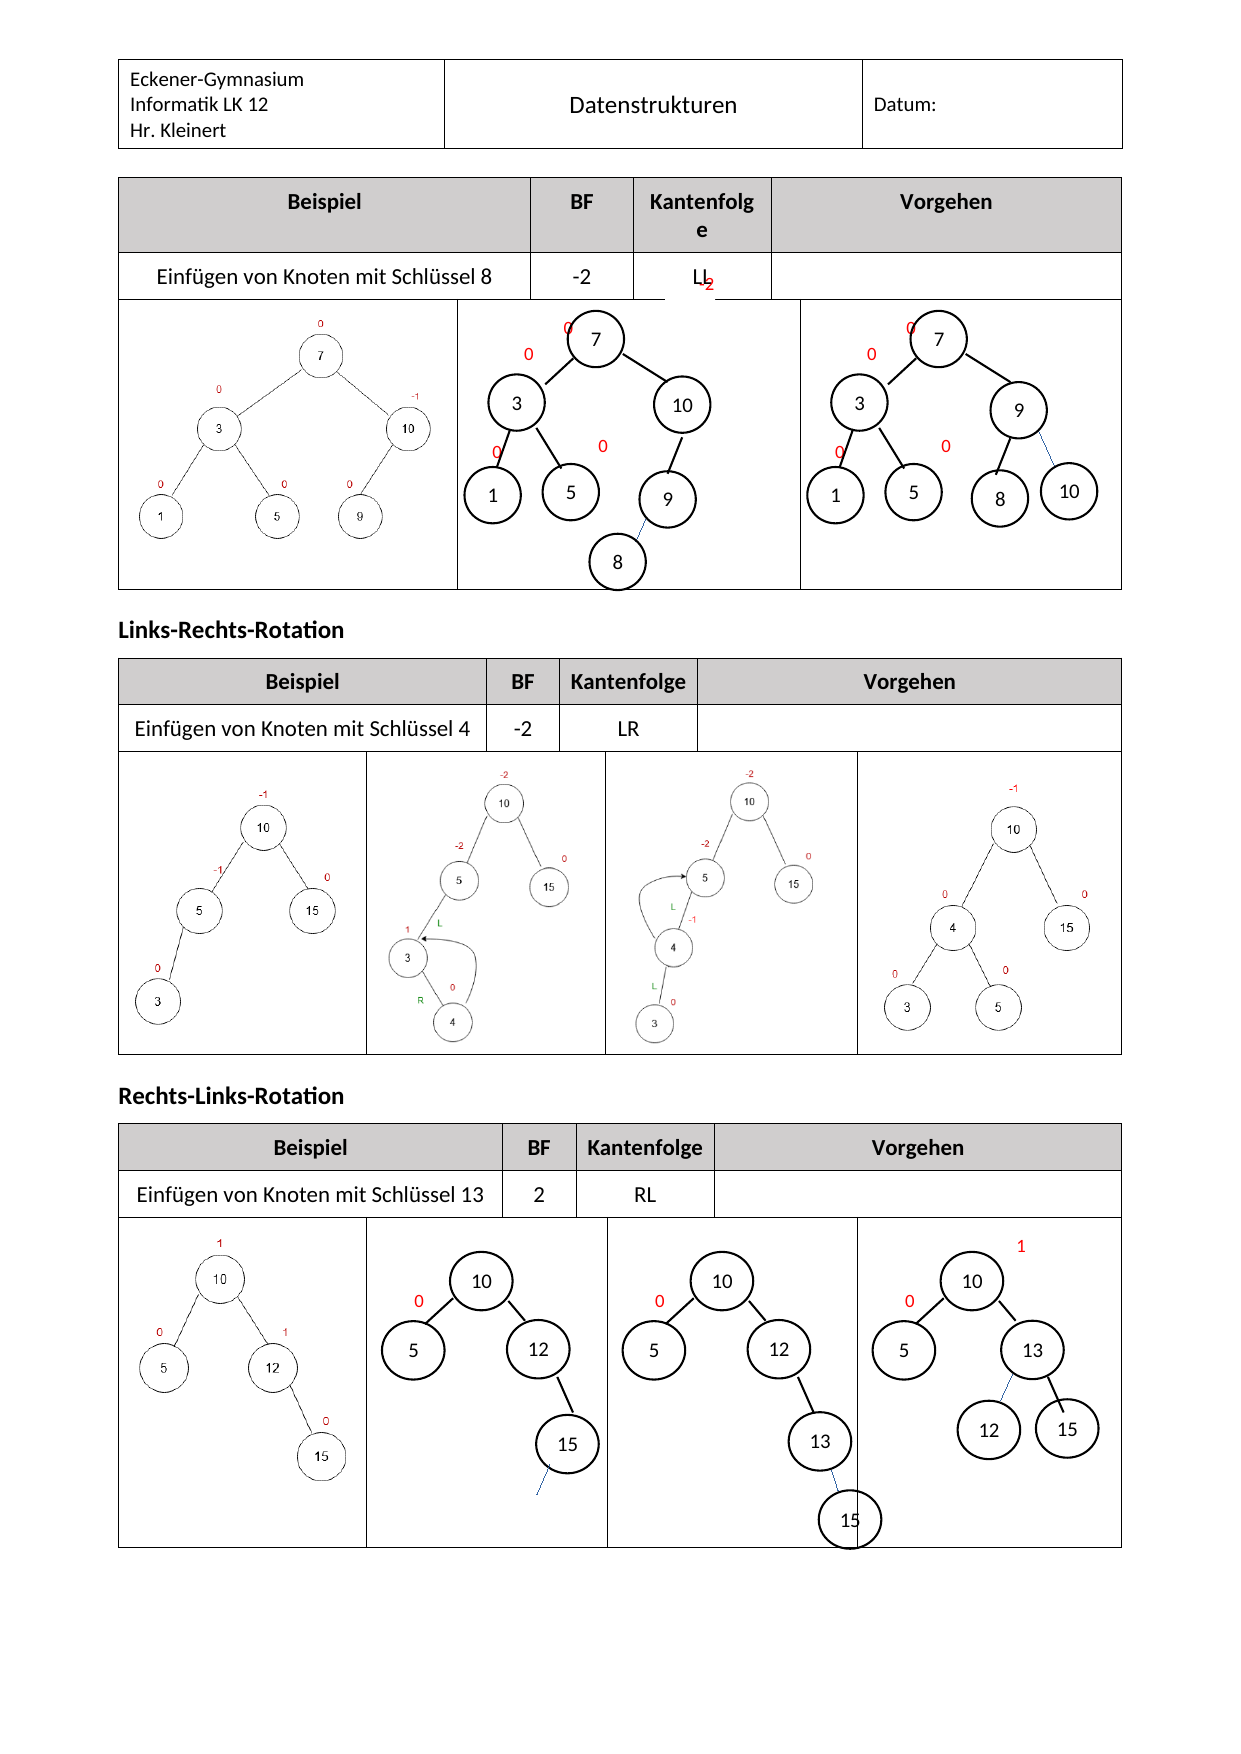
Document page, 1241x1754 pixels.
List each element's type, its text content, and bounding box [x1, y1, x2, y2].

text Links-Rechts-Rotation [118, 614, 1122, 645]
picture [131, 778, 354, 1028]
table_cell Einfügen von Knoten mit Schlüssel 13 [119, 1171, 502, 1217]
table_header Vorgehen [698, 659, 1121, 704]
table_header BF [487, 659, 559, 704]
picture [135, 308, 441, 542]
table_cell LL [634, 253, 771, 299]
table_header Kantenfolge [577, 1124, 714, 1170]
table_header Beispiel [119, 178, 530, 252]
table_cell LR [560, 705, 697, 751]
table_header Vorgehen [772, 178, 1121, 252]
table_cell [833, 376, 886, 429]
table_cell [490, 376, 543, 429]
table_cell [837, 447, 842, 457]
table_cell [608, 1218, 857, 1547]
table_cell [820, 1492, 857, 1547]
table_cell [591, 535, 644, 588]
table_cell [367, 1218, 607, 1547]
table_cell -2 [531, 253, 633, 299]
table_header Kantenfolge [634, 178, 771, 252]
table_header Vorgehen [715, 1124, 1121, 1170]
table_cell [119, 300, 457, 588]
table_cell [715, 1171, 1121, 1217]
table_header Beispiel [119, 659, 486, 704]
table_cell [772, 253, 1121, 299]
picture [385, 762, 587, 1045]
table_cell [458, 300, 800, 588]
table_cell [809, 469, 862, 522]
table_cell [119, 752, 366, 1054]
table_cell Einfügen von Knoten mit Schlüssel 4 [119, 705, 486, 751]
picture [632, 761, 831, 1046]
text Rechts-Links-Rotation [118, 1080, 1122, 1111]
table_cell [858, 1493, 880, 1546]
table_cell [119, 1218, 366, 1547]
table_cell [494, 447, 499, 457]
table_header Beispiel [119, 1124, 502, 1170]
table_header BF [531, 178, 633, 252]
table_cell 2 [503, 1171, 576, 1217]
table_cell RL [577, 1171, 714, 1217]
picture [132, 1226, 354, 1485]
table_cell [466, 469, 519, 522]
table_cell [367, 752, 605, 1054]
table_header BF [503, 1124, 576, 1170]
table_cell [801, 300, 1121, 588]
table_cell [698, 705, 1121, 751]
picture [868, 772, 1111, 1034]
table_cell [858, 752, 1121, 1054]
table_cell [858, 1218, 1121, 1547]
table_cell -2 [487, 705, 559, 751]
table_header Kantenfolge [560, 659, 697, 704]
table_cell Einfügen von Knoten mit Schlüssel 8 [119, 253, 530, 299]
table_cell [606, 752, 857, 1054]
